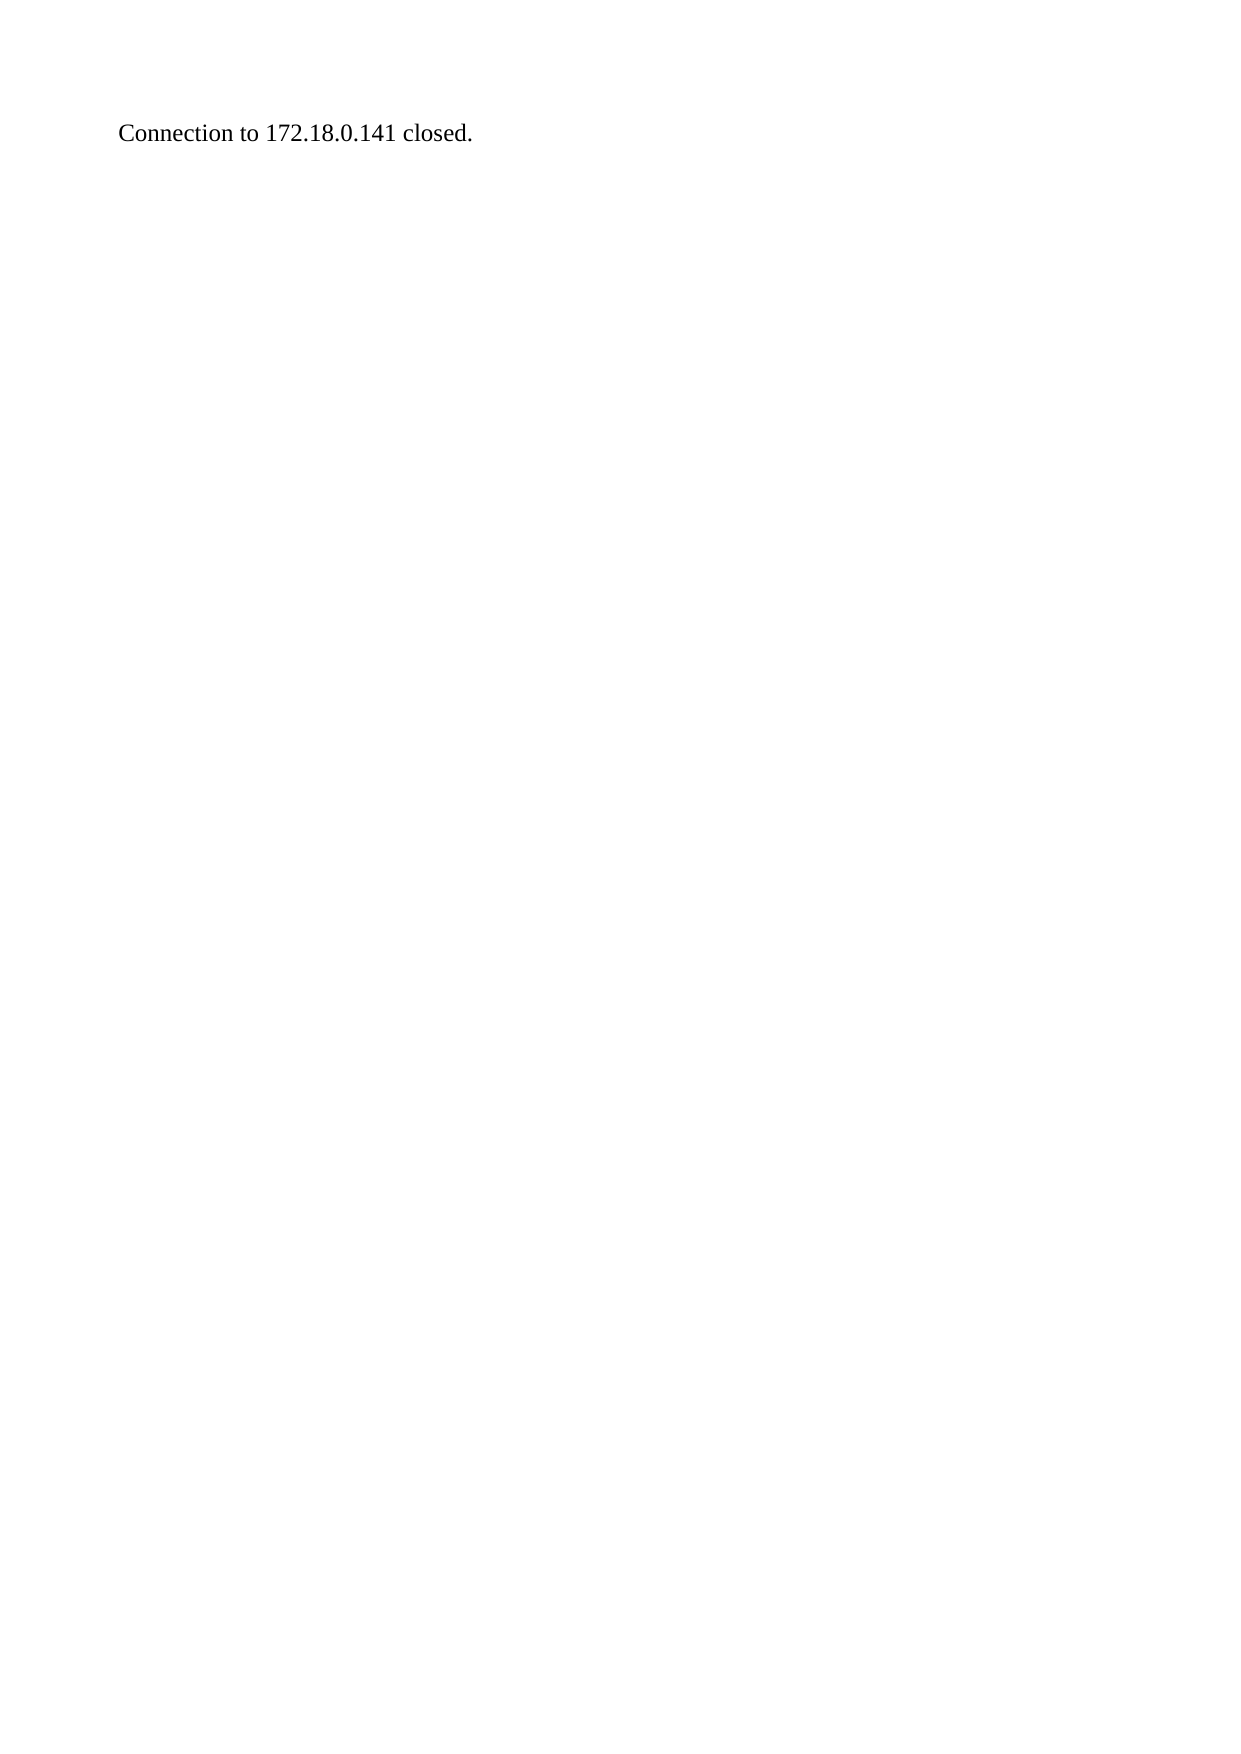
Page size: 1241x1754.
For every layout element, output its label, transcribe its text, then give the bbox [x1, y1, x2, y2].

text Connection to 172.18.0.141 closed. [118, 118, 1122, 147]
